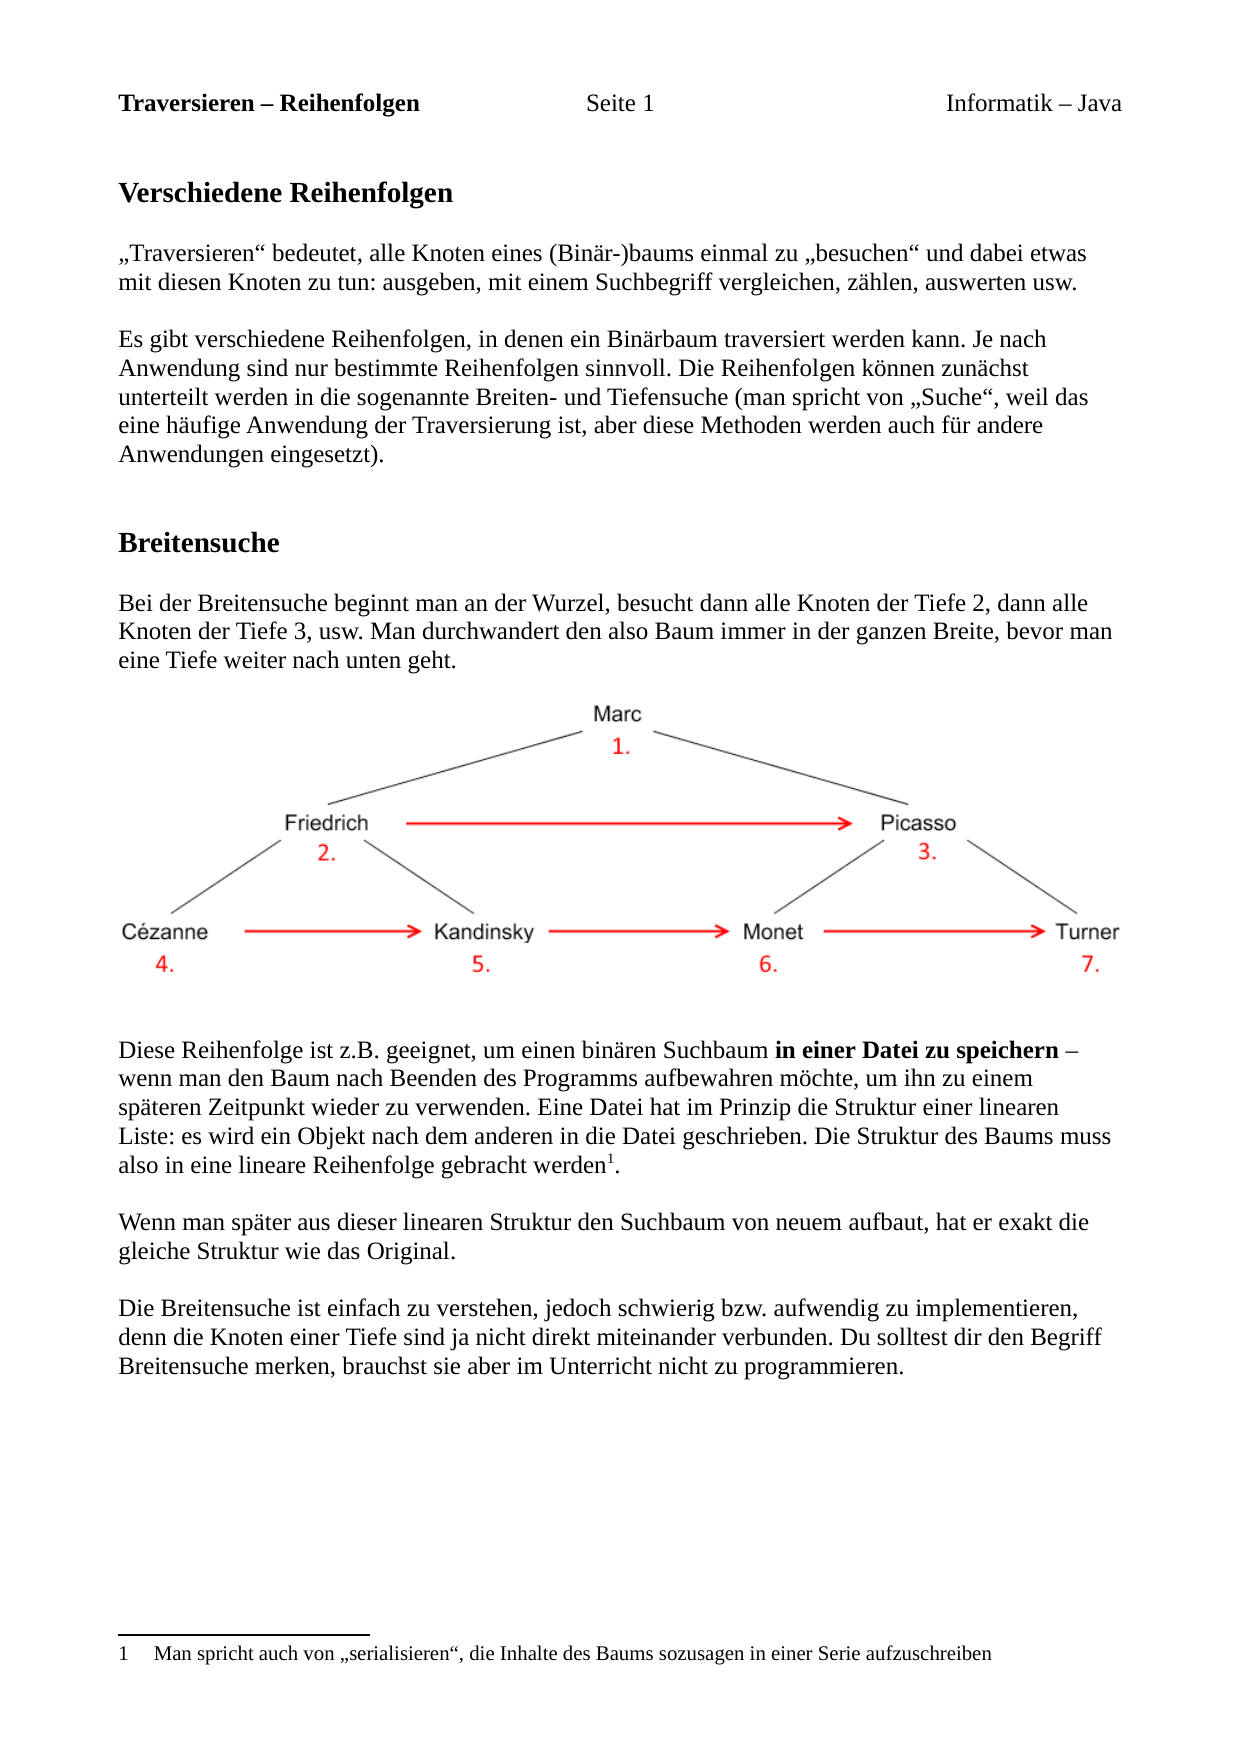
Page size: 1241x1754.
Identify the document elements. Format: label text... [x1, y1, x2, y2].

text Man spricht auch von „serialisieren“, die Inhalte des Baums sozusagen in einer Serie aufzuschreiben [118, 1641, 1122, 1665]
text Diese Reihenfolge ist z.B. geeignet, um einen binären Suchbaum in einer Datei zu speichern – wenn man den Baum nach Beenden des Programms aufbewahren möchte, um ihn zu einem späteren Zeitpunkt wieder zu verwenden. Eine Datei hat im Prinzip die Struktur einer linearen Liste: es wird ein Objekt nach dem anderen in die Datei geschrieben. Die Struktur des Baums muss also in eine lineare Reihenfolge gebracht werden. [118, 1035, 1122, 1178]
text Breitensuche [118, 525, 1122, 559]
text Es gibt verschiedene Reihenfolgen, in denen ein Binärbaum traversiert werden kann. Je nach Anwendung sind nur bestimmte Reihenfolgen sinnvoll. Die Reihenfolgen können zunächst unterteilt werden in die sogenannte Breiten- und Tiefensuche (man spricht von „Suche“, weil das eine häufige Anwendung der Traversierung ist, aber diese Methoden werden auch für andere Anwendungen eingesetzt). [118, 324, 1122, 468]
text Die Breitensuche ist einfach zu verstehen, jedoch schwierig bzw. aufwendig zu implementieren, denn die Knoten einer Tiefe sind ja nicht direkt miteinander verbunden. Du solltest dir den Begriff Breitensuche merken, brauchst sie aber im Unterricht nicht zu programmieren. [118, 1293, 1122, 1380]
text Bei der Breitensuche beginnt man an der Wurzel, besucht dann alle Knoten der Tiefe 2, dann alle Knoten der Tiefe 3, usw. Man durchwandert den also Baum immer in der ganzen Breite, bevor man eine Tiefe weiter nach unten geht. [118, 588, 1122, 674]
text Wenn man später aus dieser linearen Struktur den Suchbaum von neuem aufbaut, hat er exakt die gleiche Struktur wie das Original. [118, 1207, 1122, 1265]
text „Traversieren“ bedeutet, alle Knoten eines (Binär-)baums einmal zu „besuchen“ und dabei etwas mit diesen Knoten zu tun: ausgeben, mit einem Suchbegriff vergleichen, zählen, auswerten usw. [118, 238, 1122, 295]
picture [118, 702, 1123, 978]
text Verschiedene Reihenfolgen [118, 176, 1122, 209]
